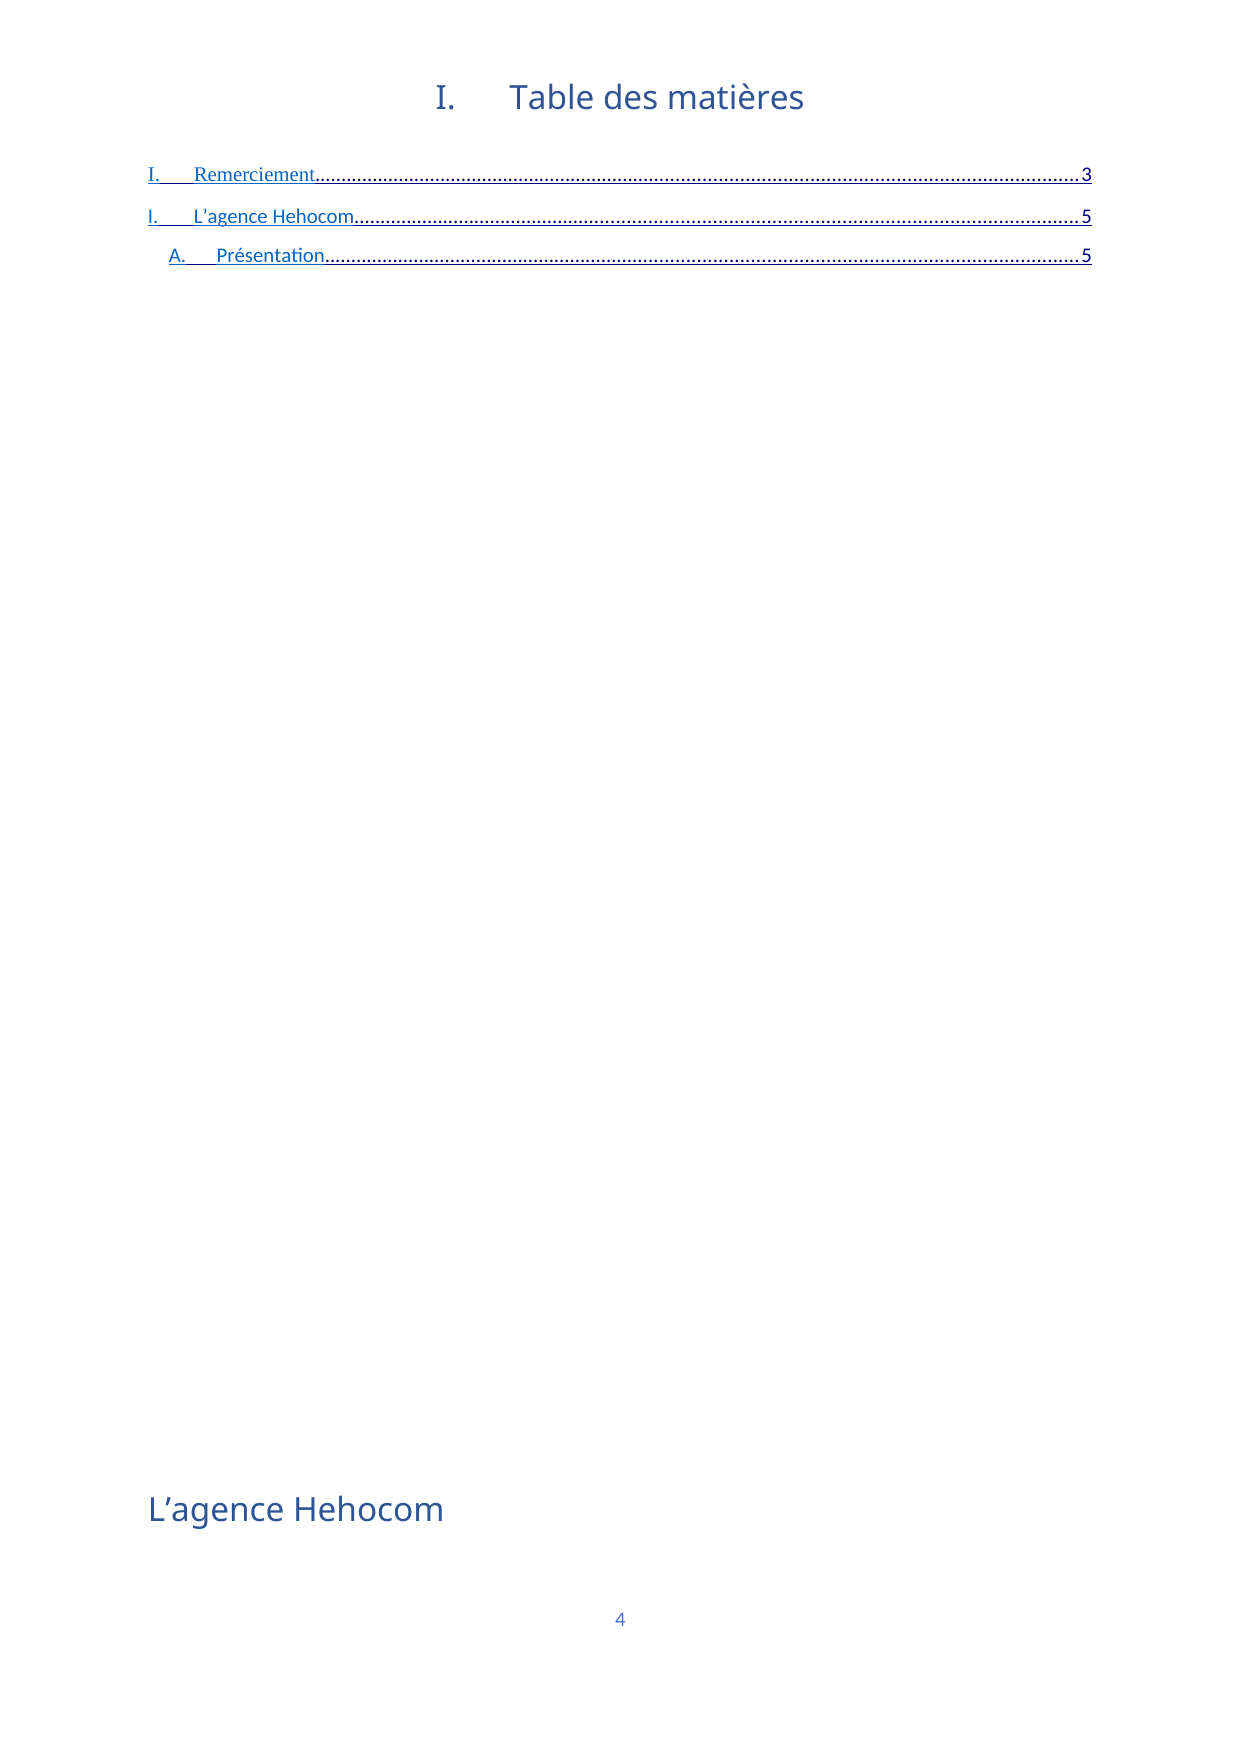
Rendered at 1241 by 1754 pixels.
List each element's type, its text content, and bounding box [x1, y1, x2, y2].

list Table des matières [148, 74, 1093, 119]
text I. L’agence Hehocom 5 [148, 201, 1093, 229]
subtitle L’agence Hehocom [148, 1486, 1093, 1531]
text A. Présentation 5 [168, 242, 1093, 267]
text I. Remerciement 3 [148, 159, 1093, 188]
